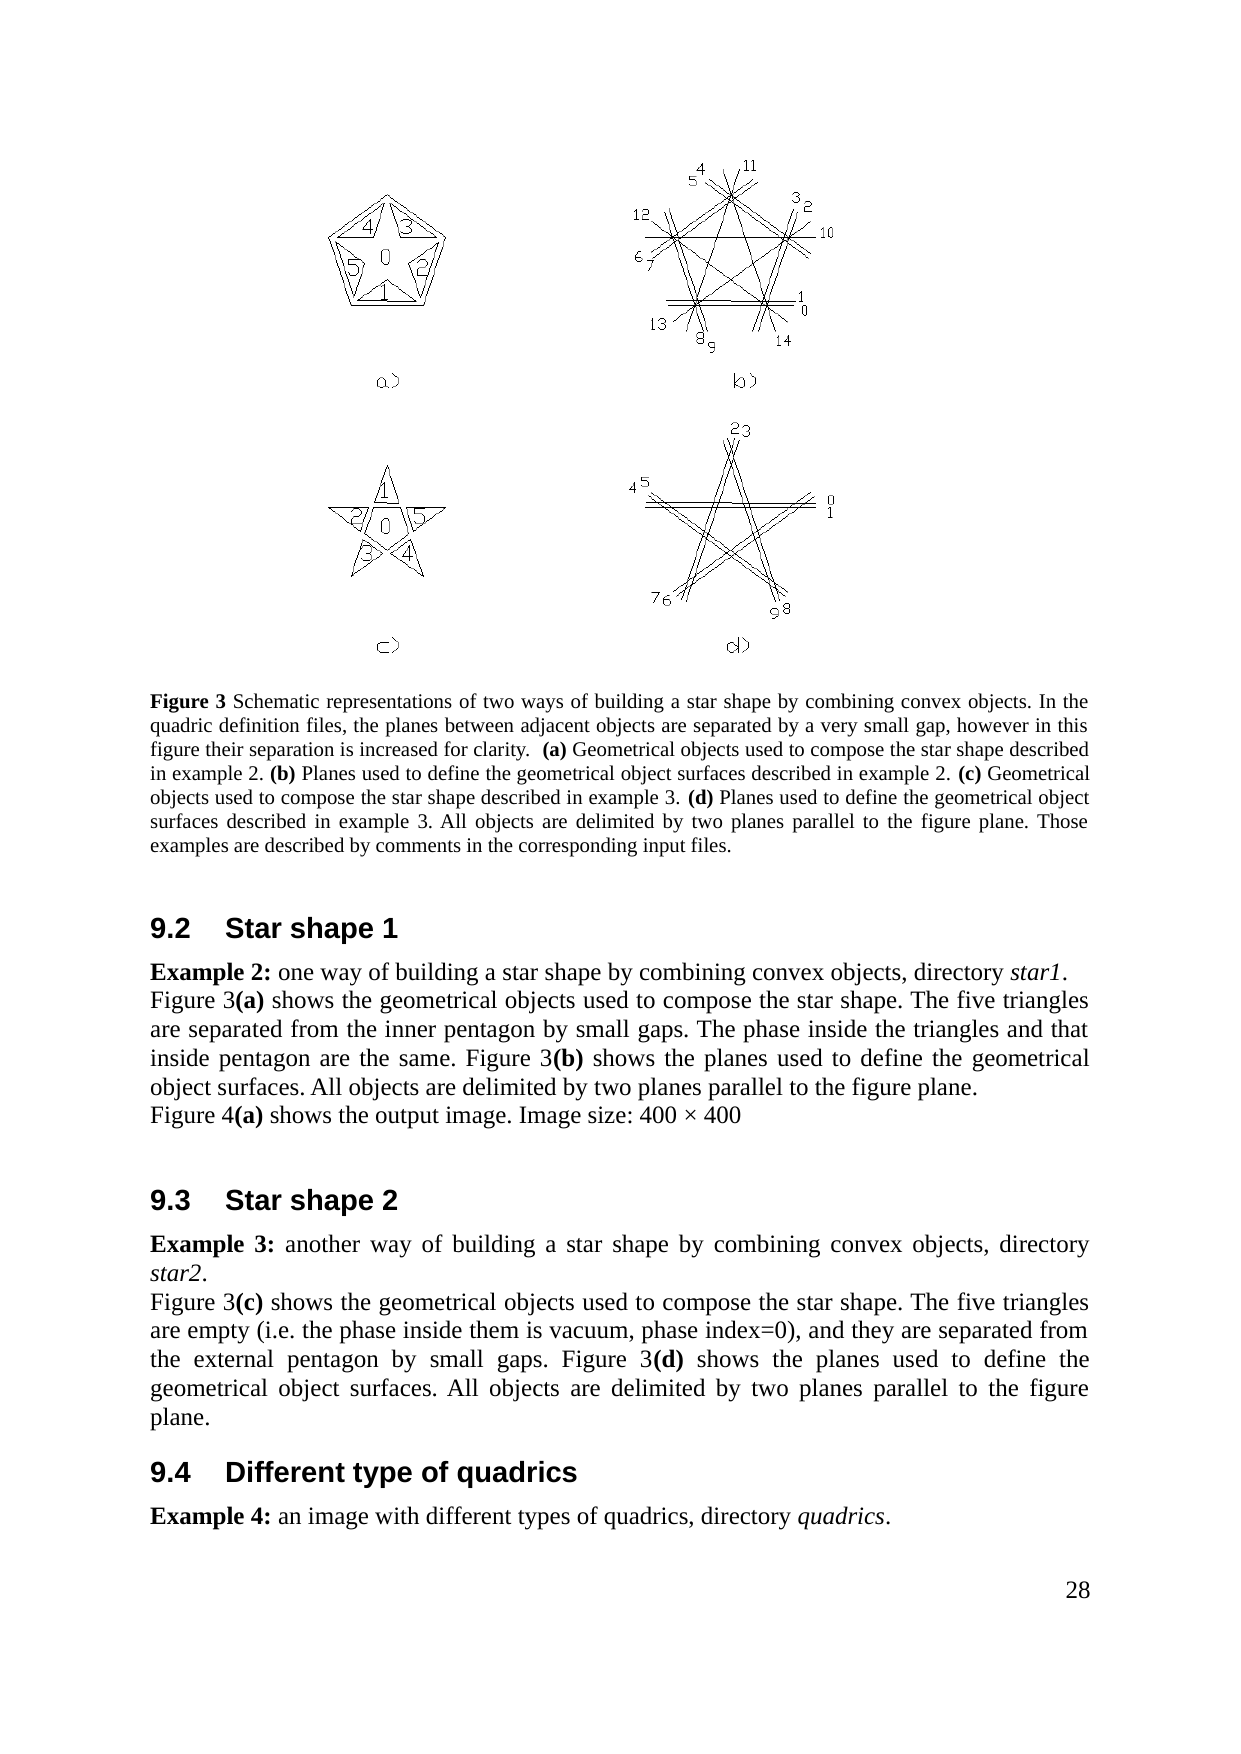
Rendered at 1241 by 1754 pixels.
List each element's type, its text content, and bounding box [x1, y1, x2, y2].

text Example 2: one way of building a star shape by combining convex objects, directory star1. [150, 957, 1090, 986]
text Example 3: another way of building a star shape by combining convex objects, directory star2. [150, 1229, 1090, 1287]
subtitle Star shape 1 [150, 911, 1090, 944]
subtitle Star shape 2 [150, 1183, 1090, 1217]
subtitle Different type of quadrics [150, 1455, 1090, 1489]
picture [100, 150, 1140, 660]
text Figure 4(a) shows the output image. Image size: 400 × 400 [150, 1101, 1090, 1129]
text Figure 3(a) shows the geometrical objects used to compose the star shape. The five triangles are separated from the inner pentagon by small gaps. The phase inside the triangles and that inside pentagon are the same. Figure 3(b) shows the planes used to define the geometrical object surfaces. All objects are delimited by two planes parallel to the figure plane. [150, 986, 1090, 1101]
text Example 4: an image with different types of quadrics, directory quadrics. [150, 1501, 1090, 1530]
text Figure 3 Schematic representations of two ways of building a star shape by combining convex objects. In the quadric definition files, the planes between adjacent objects are separated by a very small gap, however in this figure their separation is increased for clarity. (a) Geometrical objects used to compose the star shape described in example 2. (b) Planes used to define the geometrical object surfaces described in example 2. (c) Geometrical objects used to compose the star shape described in example 3. (d) Planes used to define the geometrical object surfaces described in example 3. All objects are delimited by two planes parallel to the figure plane. Those examples are described by comments in the corresponding input files. [150, 689, 1090, 857]
text Figure 3(c) shows the geometrical objects used to compose the star shape. The five triangles are empty (i.e. the phase inside them is vacuum, phase index=0), and they are separated from the external pentagon by small gaps. Figure 3(d) shows the planes used to define the geometrical object surfaces. All objects are delimited by two planes parallel to the figure plane. [150, 1287, 1090, 1430]
